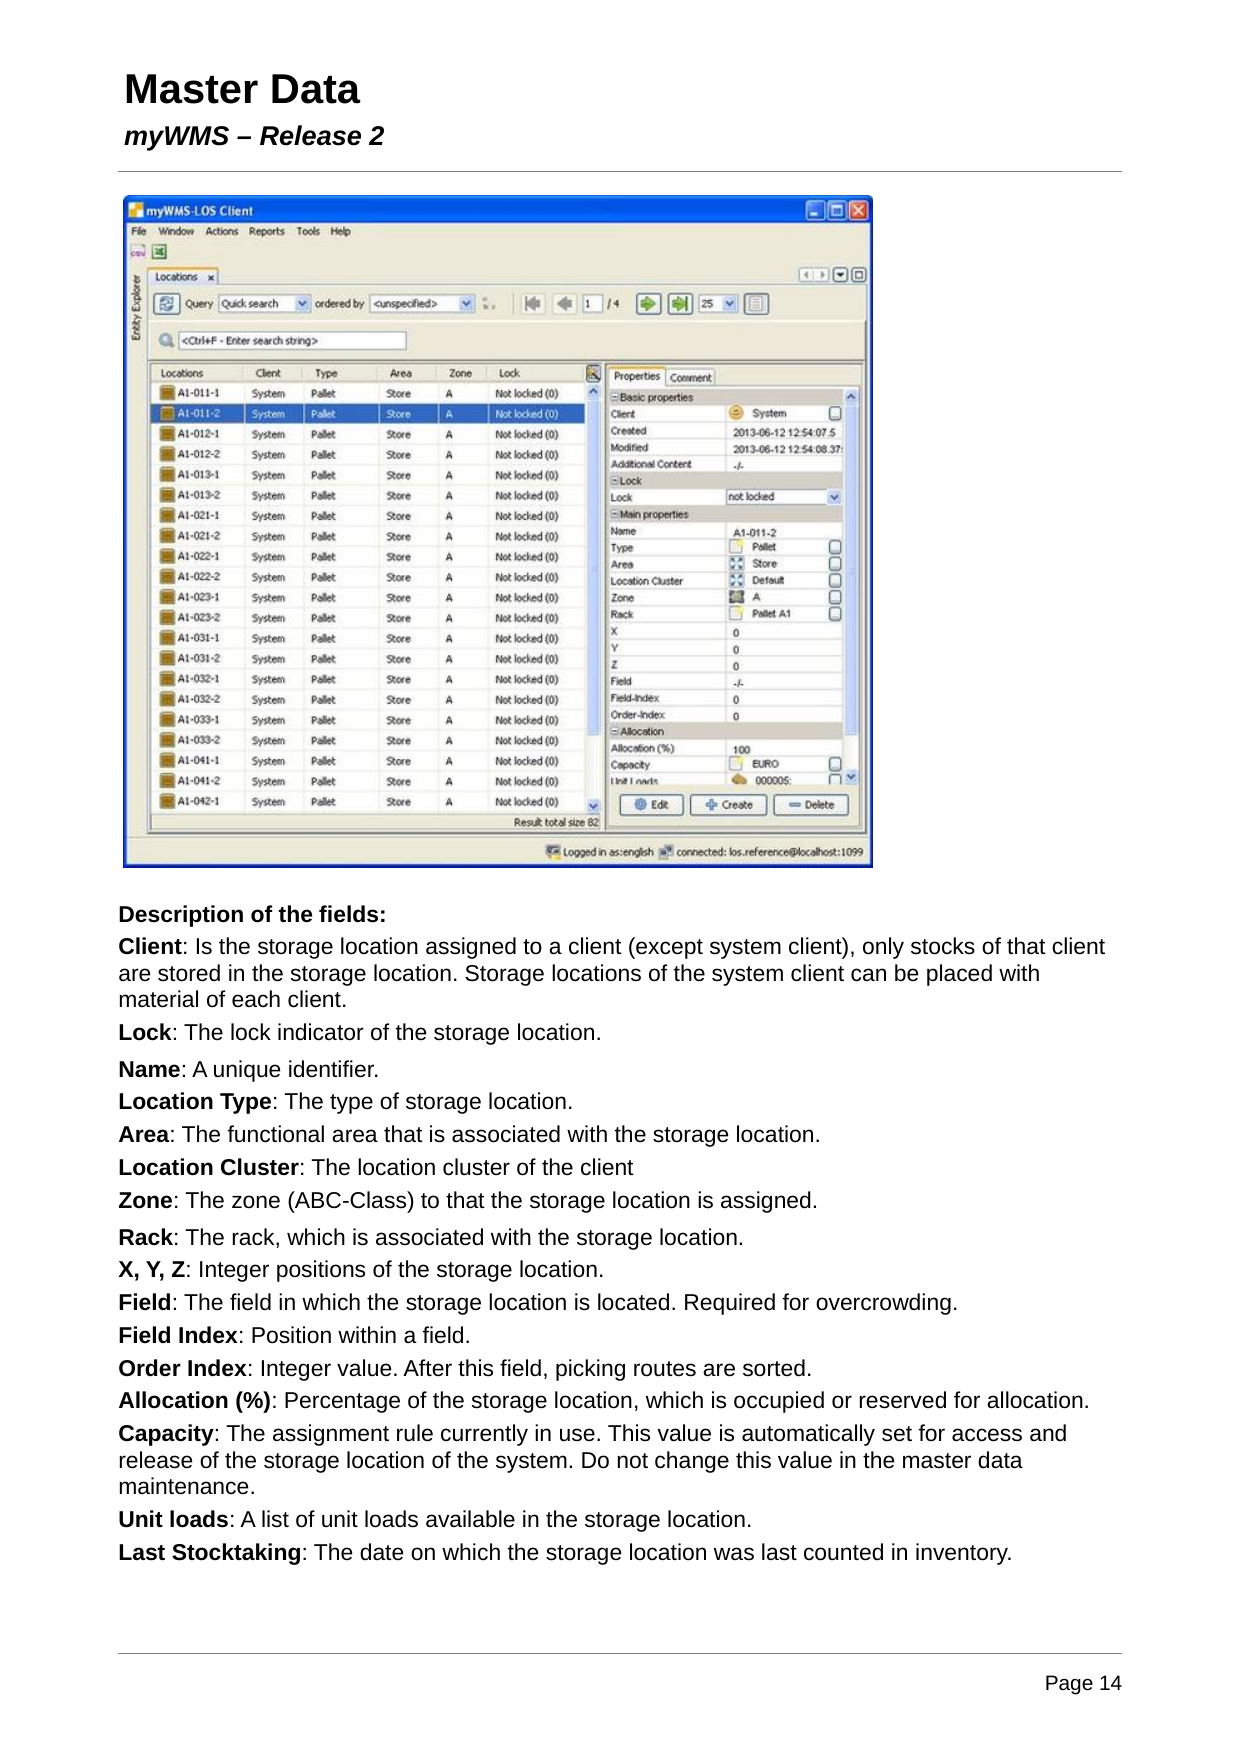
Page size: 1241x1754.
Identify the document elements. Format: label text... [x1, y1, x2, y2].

text Client: Is the storage location assigned to a client (except system client), only stocks of that client are stored in the storage location. Storage locations of the system client can be placed with material of each client. [118, 933, 1122, 1012]
text Zone: The zone (ABC-Class) to that the storage location is assigned. [118, 1187, 1122, 1213]
text Location Cluster: The location cluster of the client [118, 1154, 1122, 1180]
text Field: The field in which the storage location is located. Required for overcrowding. [118, 1289, 1122, 1315]
text Last Stocktaking: The date on which the storage location was last counted in inventory. [118, 1539, 1122, 1565]
text Location Type: The type of storage location. [118, 1088, 1122, 1115]
text Field Index: Position within a field. [118, 1322, 1122, 1348]
text Rack: The rack, which is associated with the storage location. [118, 1223, 1122, 1250]
text Name: A unique identifier. [118, 1056, 1122, 1082]
text Description of the fields: [118, 901, 1122, 927]
text Order Index: Integer value. After this field, picking routes are sorted. [118, 1355, 1122, 1381]
text Area: The functional area that is associated with the storage location. [118, 1121, 1122, 1147]
text Unit loads: A list of unit loads available in the storage location. [118, 1506, 1122, 1532]
text Lock: The lock indicator of the storage location. [118, 1019, 1122, 1045]
picture [123, 195, 873, 868]
text Capacity: The assignment rule currently in use. This value is automatically set for access and release of the storage location of the system. Do not change this value in the master data maintenance. [118, 1420, 1122, 1499]
text Allocation (%): Percentage of the storage location, which is occupied or reserved for allocation. [118, 1387, 1122, 1414]
text X, Y, Z: Integer positions of the storage location. [118, 1256, 1122, 1283]
